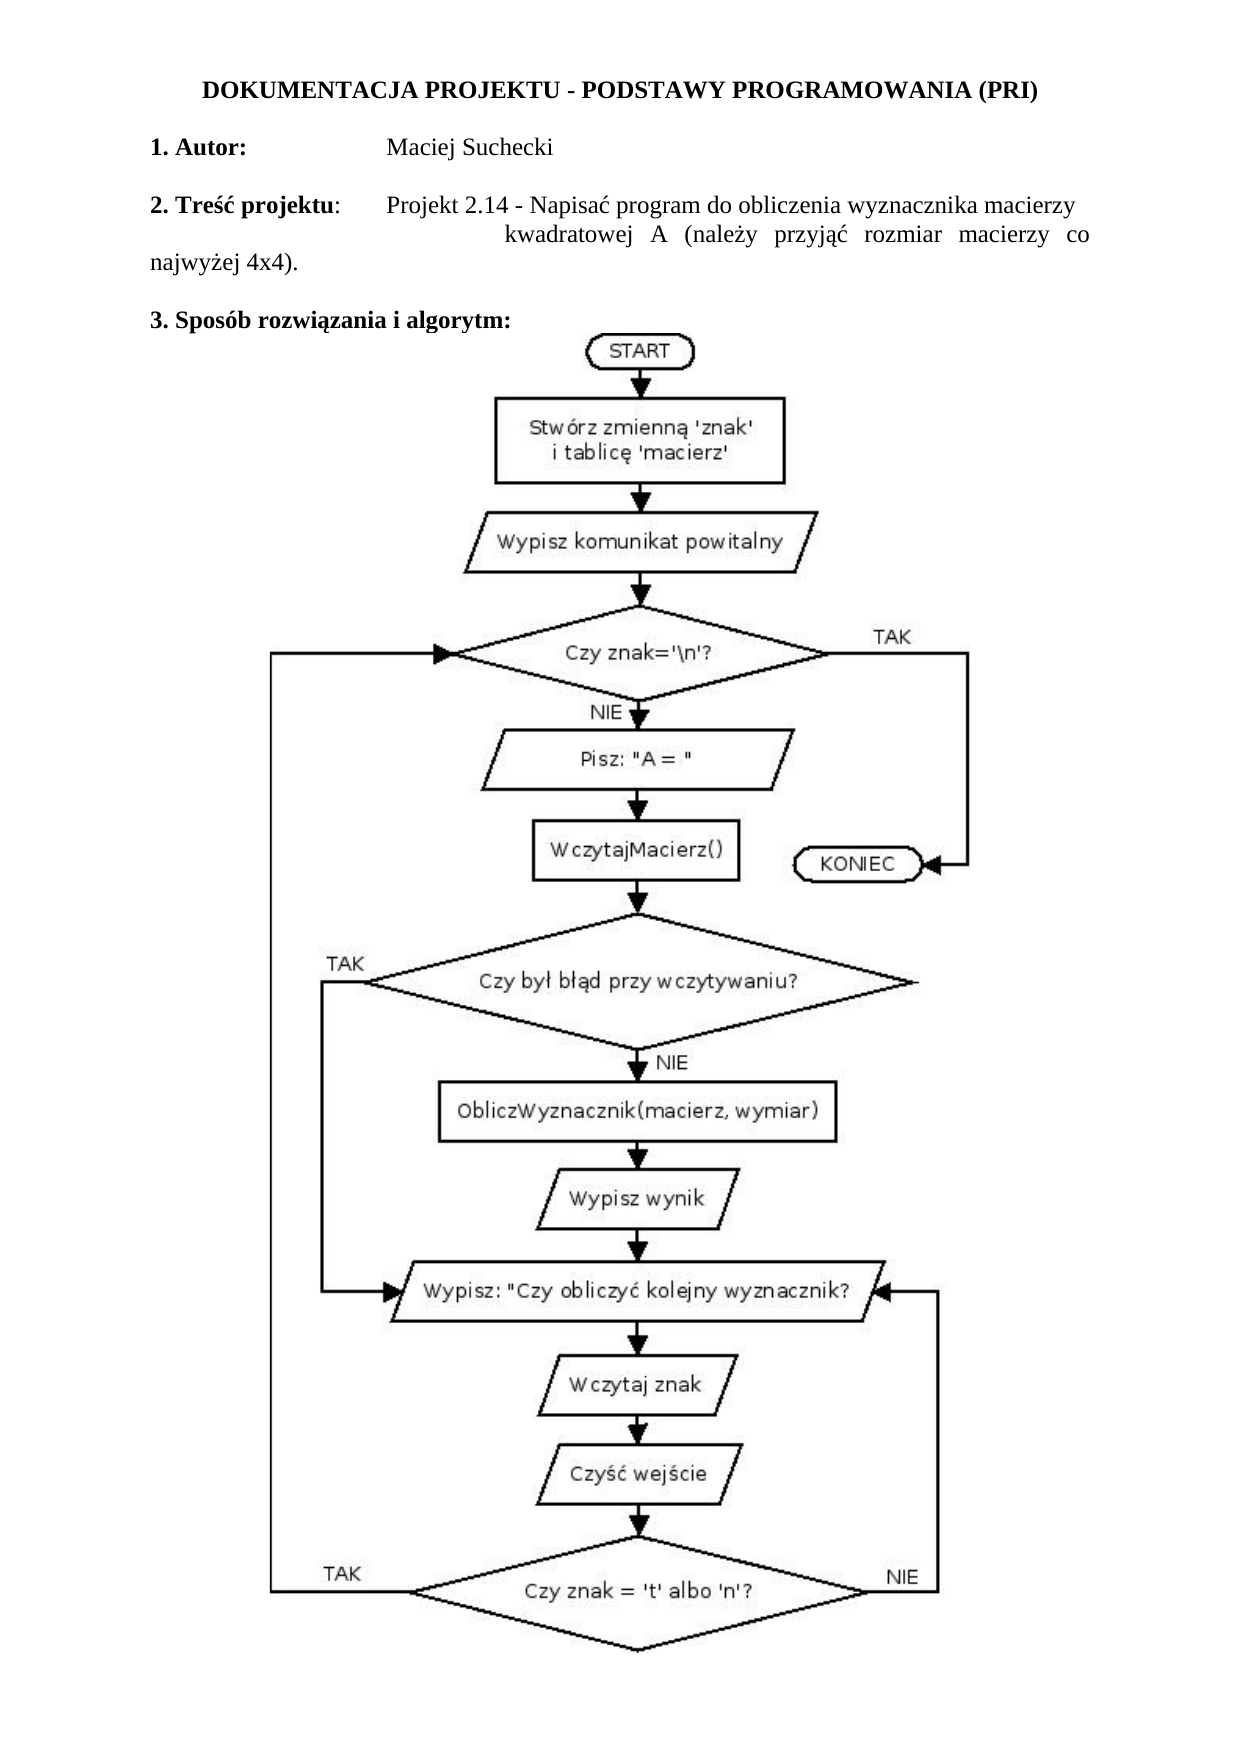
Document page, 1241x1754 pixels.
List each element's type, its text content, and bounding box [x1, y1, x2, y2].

text 2. Treść projektu: Projekt 2.14 - Napisać program do obliczenia wyznacznika macierzy [150, 190, 1090, 219]
text 1. Autor: Maciej Suchecki [150, 132, 1090, 161]
text kwadratowej A (należy przyjąć rozmiar macierzy co najwyżej 4x4). [150, 219, 1090, 276]
text DOKUMENTACJA PROJEKTU - PODSTAWY PROGRAMOWANIA (PRI) [150, 75, 1090, 104]
text 3. Sposób rozwiązania i algorytm: [150, 305, 1090, 334]
